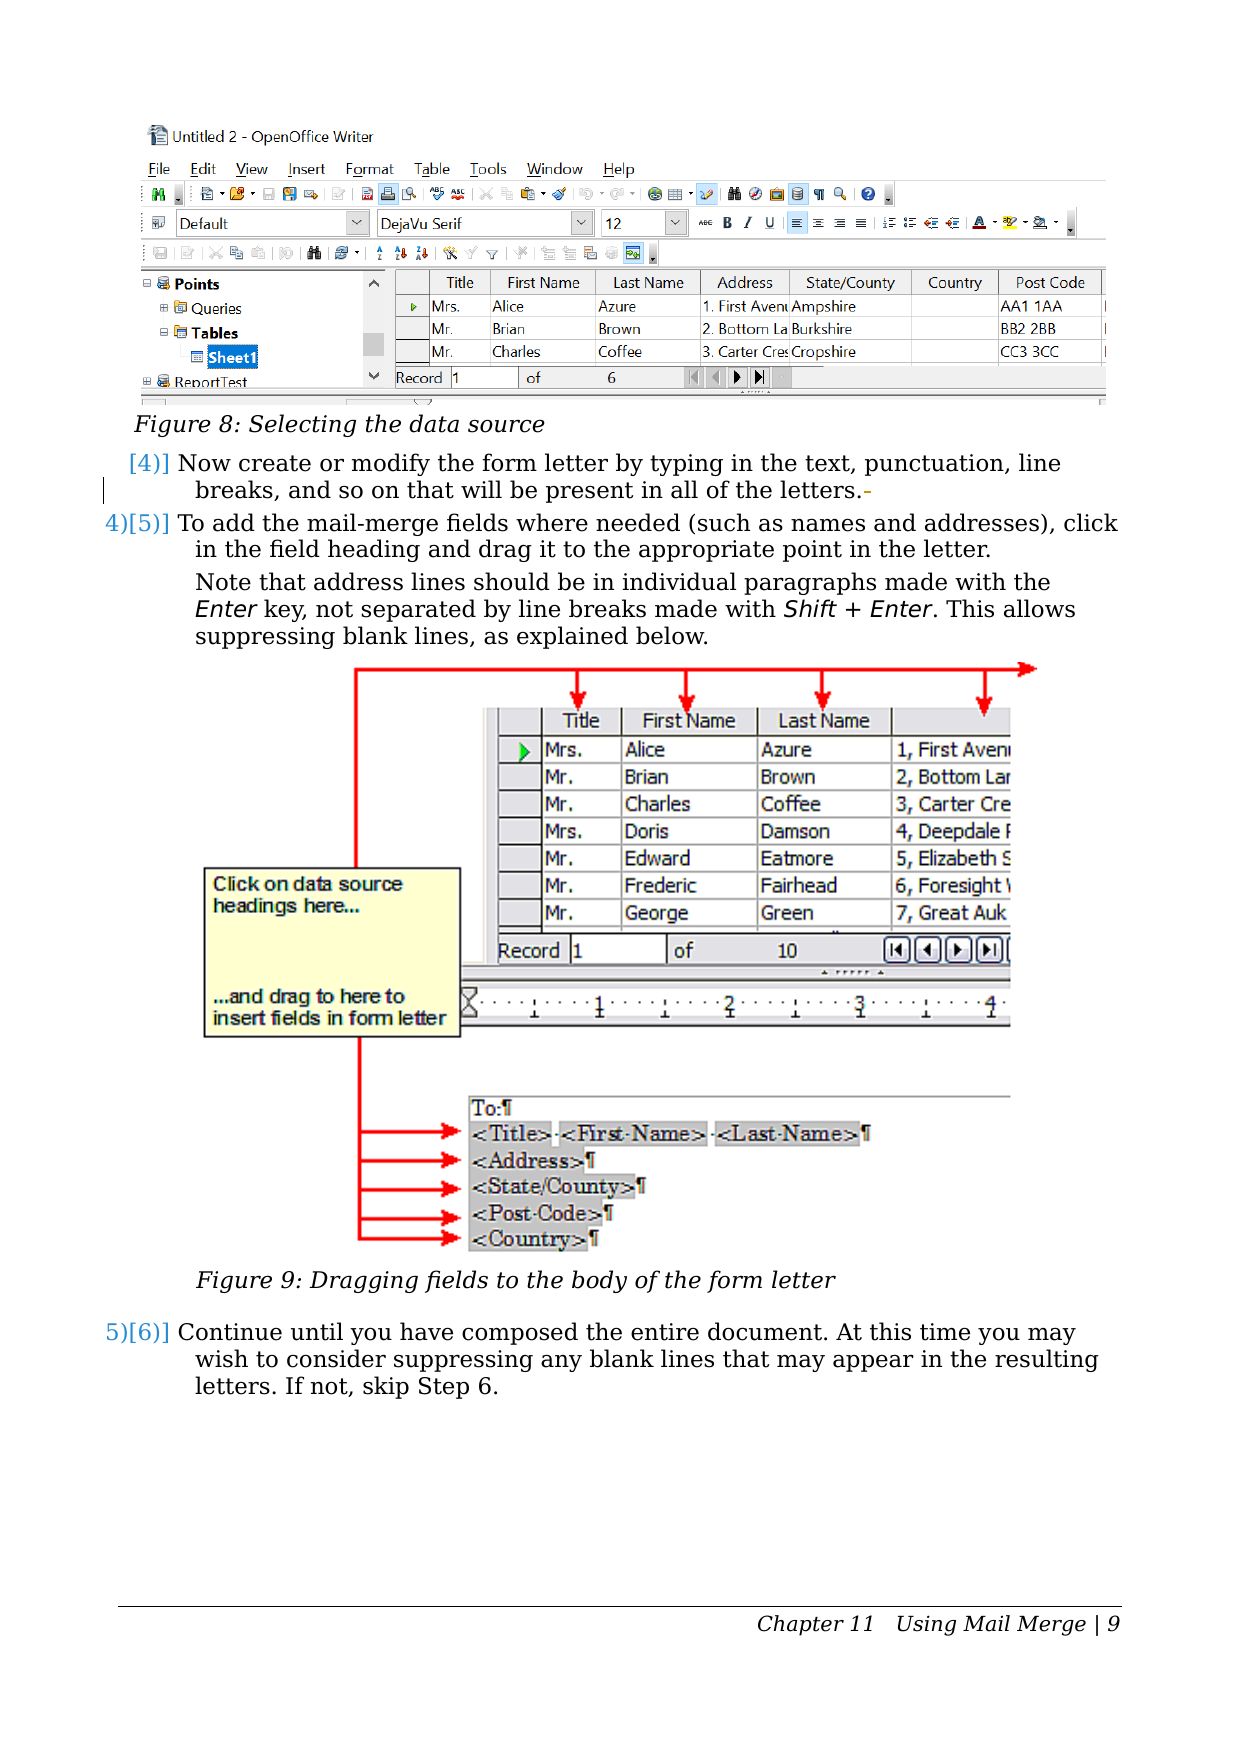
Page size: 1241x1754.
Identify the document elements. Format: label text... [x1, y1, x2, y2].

picture [141, 118, 1106, 405]
text Figure 8: Selecting the data source [134, 411, 1106, 438]
text Figure 9: Dragging fields to the body of the form letter [196, 1267, 1044, 1294]
list Note that address lines should be in individual paragraphs made with the Enter key, not separated by line breaks made with Shift + Enter. This allows suppressing blank lines, as explained below. [195, 569, 1122, 649]
picture [196, 662, 1038, 1261]
list Now create or modify the form letter by typing in the text, punctuation, line breaks, and so on that will be present in all of the letters. [177, 450, 1122, 504]
list Continue until you have composed the entire document. At this time you may wish to consider suppressing any blank lines that may appear in the resulting letters. If not, skip Step 6. [177, 1319, 1122, 1399]
list To add the mail-merge fields where needed (such as names and addresses), click in the field heading and drag it to the appropriate point in the letter. [177, 510, 1122, 563]
